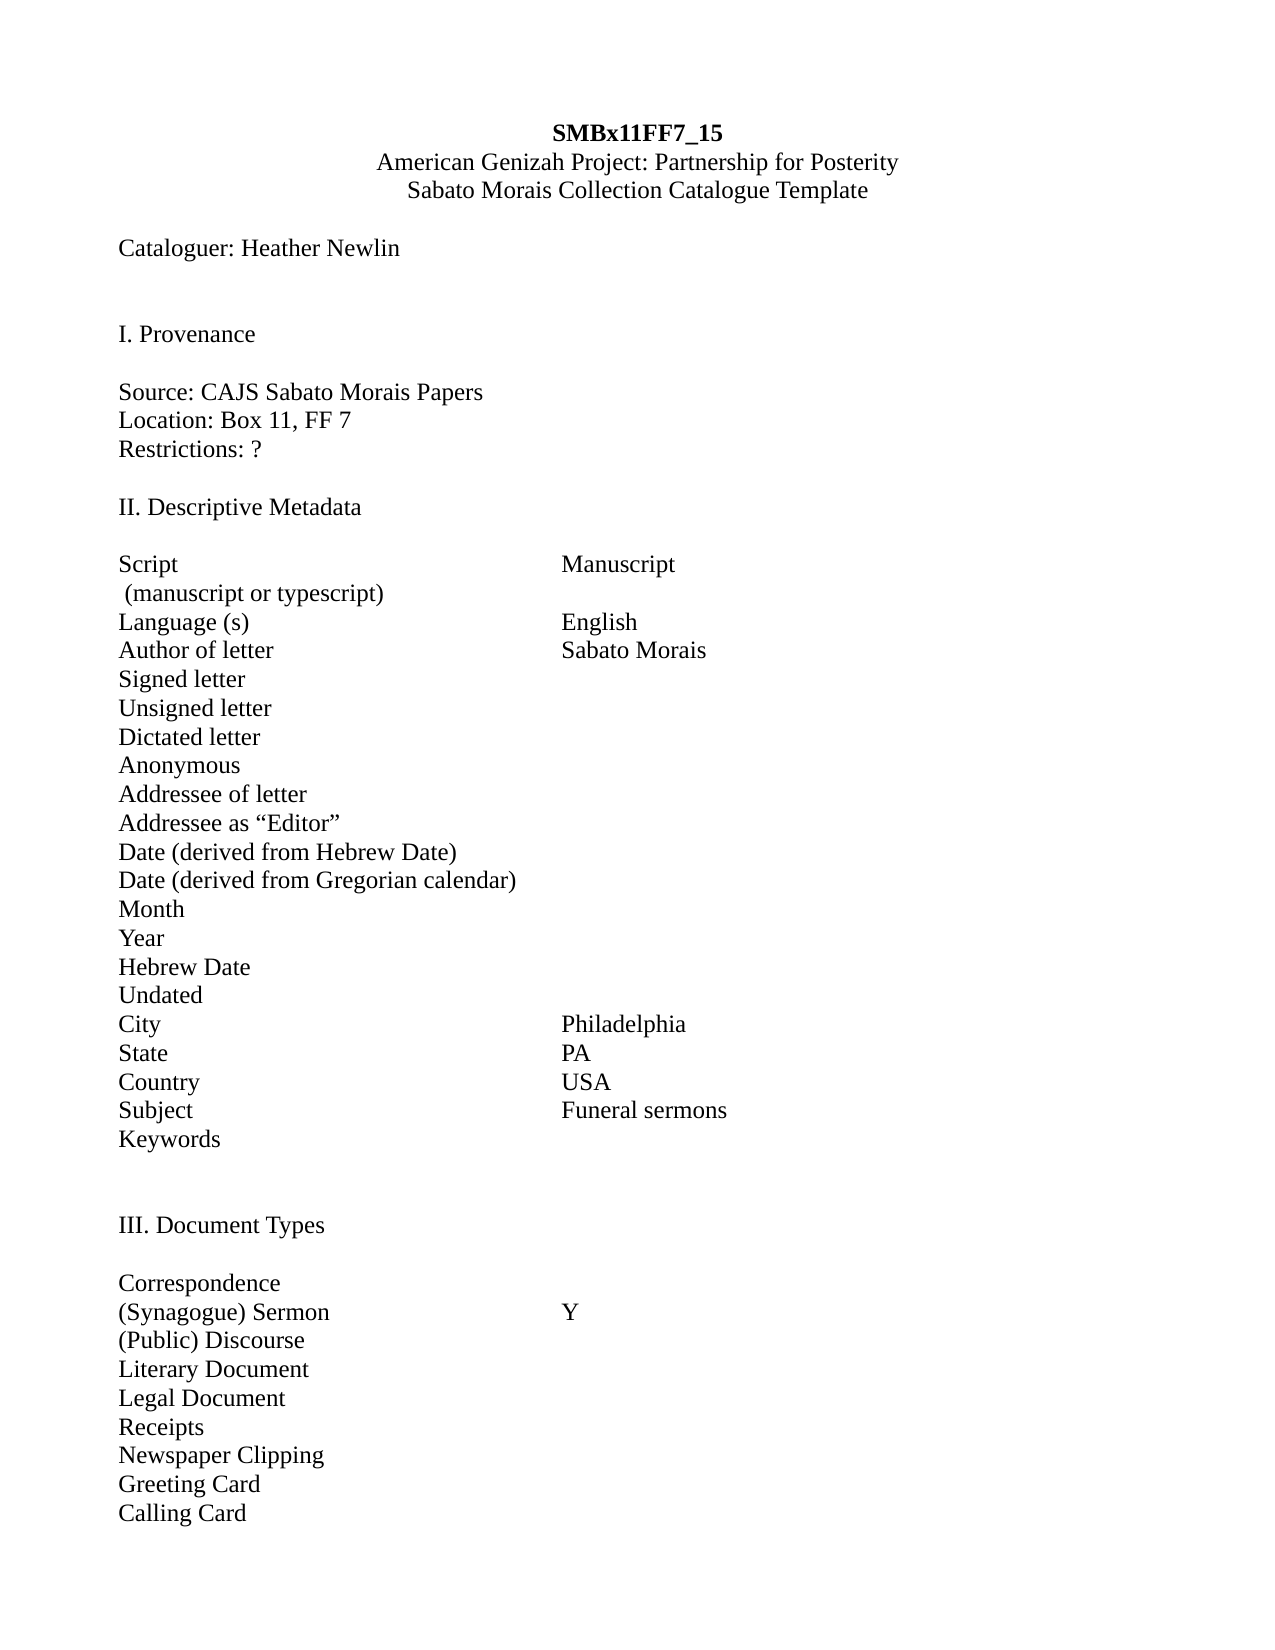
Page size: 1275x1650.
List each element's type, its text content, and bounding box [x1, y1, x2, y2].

text Restrictions: ? [118, 434, 1157, 463]
text SMBx11FF7_15 [118, 118, 1157, 147]
text Receipts [118, 1412, 1157, 1441]
text Author of letter Sabato Morais [118, 636, 1157, 664]
text (Public) Discourse [118, 1326, 1157, 1354]
text I. Provenance [118, 319, 1157, 348]
text Month [118, 894, 1157, 923]
text Literary Document [118, 1354, 1157, 1383]
text Language (s) English [118, 607, 1157, 636]
text II. Descriptive Metadata [118, 492, 1157, 521]
text Signed letter [118, 664, 1157, 693]
text Addressee as “Editor” [118, 808, 1157, 837]
text Greeting Card [118, 1469, 1157, 1498]
text Hebrew Date [118, 952, 1157, 981]
text Calling Card [118, 1498, 1157, 1527]
text Country USA [118, 1067, 1157, 1096]
text Date (derived from Gregorian calendar) [118, 866, 1157, 894]
text Newspaper Clipping [118, 1441, 1157, 1469]
text Location: Box 11, FF 7 [118, 406, 1157, 434]
text Subject Funeral sermons [118, 1096, 1157, 1124]
text Source: CAJS Sabato Morais Papers [118, 377, 1157, 406]
text Cataloguer: Heather Newlin [118, 233, 1157, 262]
text Keywords [118, 1124, 1157, 1153]
text Dictated letter [118, 722, 1157, 751]
text City Philadelphia [118, 1009, 1157, 1038]
text State PA [118, 1038, 1157, 1067]
text Unsigned letter [118, 693, 1157, 722]
text (manuscript or typescript) [118, 578, 1157, 607]
text Undated [118, 981, 1157, 1009]
text Addressee of letter [118, 779, 1157, 808]
text Script Manuscript [118, 549, 1157, 578]
text Date (derived from Hebrew Date) [118, 837, 1157, 866]
text (Synagogue) Sermon Y [118, 1297, 1157, 1326]
text Legal Document [118, 1383, 1157, 1412]
text Anonymous [118, 751, 1157, 779]
text III. Document Types [118, 1211, 1157, 1239]
text Correspondence [118, 1268, 1157, 1297]
text Year [118, 923, 1157, 952]
text American Genizah Project: Partnership for Posterity [118, 147, 1157, 176]
text Sabato Morais Collection Catalogue Template [118, 176, 1157, 204]
